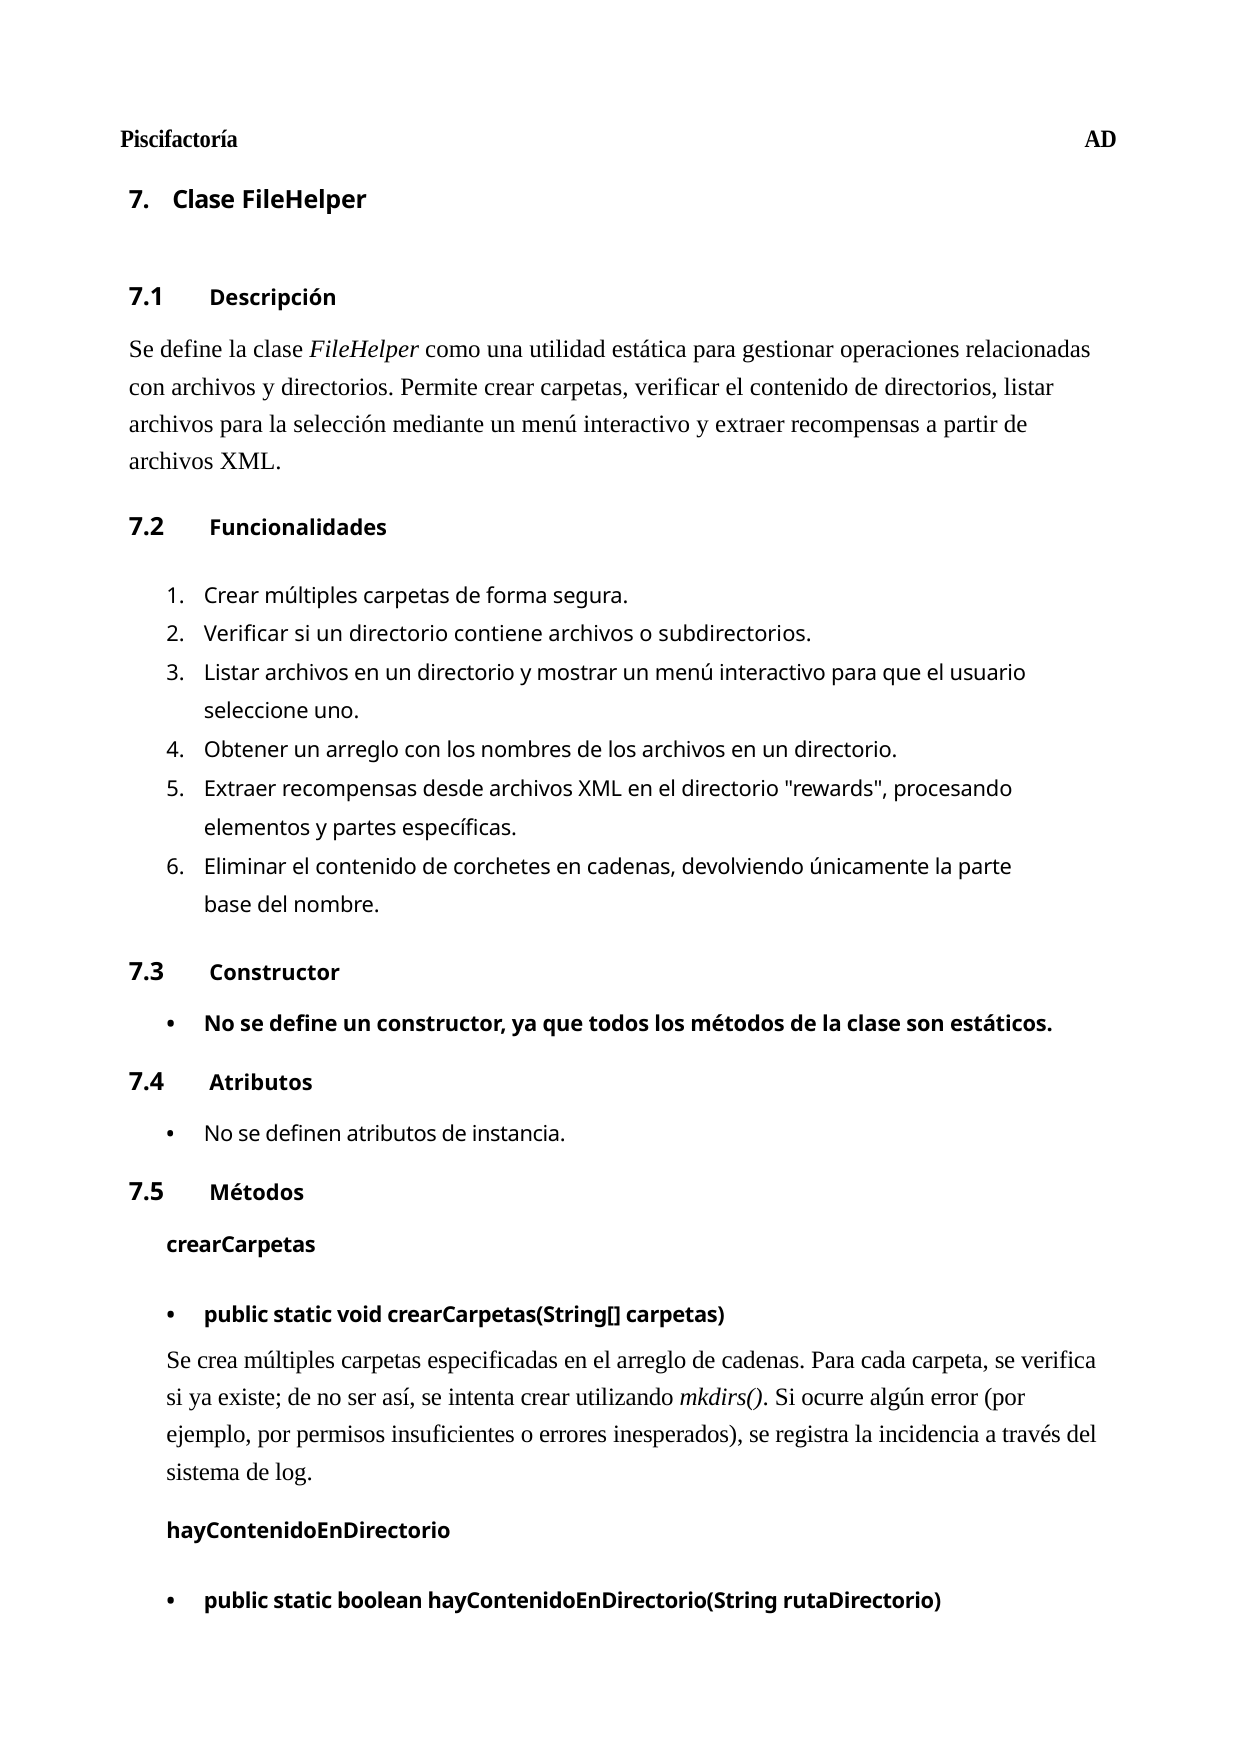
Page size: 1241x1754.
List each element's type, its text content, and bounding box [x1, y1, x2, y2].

list No se definen atributos de instancia. [166, 1118, 1122, 1148]
subtitle hayContenidoEnDirectorio [166, 1515, 1122, 1545]
subtitle Clase FileHelper [129, 182, 1122, 216]
subtitle Funcionalidades [129, 508, 1122, 543]
subtitle Atributos [129, 1063, 1122, 1097]
list Extraer recompensas desde archivos XML en el directorio "rewards", procesando elementos y partes específicas. [166, 773, 1043, 842]
list Eliminar el contenido de corchetes en cadenas, devolviendo únicamente la parte base del nombre. [166, 851, 1043, 919]
text Se crea múltiples carpetas especificadas en el arreglo de cadenas. Para cada carpeta, se verifica si ya existe; de no ser así, se intenta crear utilizando mkdirs(). Si ocurre algún error (por ejemplo, por permisos insuficientes o errores inesperados), se registra la incidencia a través del sistema de log. [166, 1345, 1105, 1486]
text Se define la clase FileHelper como una utilidad estática para gestionar operaciones relacionadas con archivos y directorios. Permite crear carpetas, verificar el contenido de directorios, listar archivos para la selección mediante un menú interactivo y extraer recompensas a partir de archivos XML. [129, 334, 1105, 475]
subtitle Constructor [129, 953, 1122, 987]
subtitle No se define un constructor, ya que todos los métodos de la clase son estáticos. [166, 1008, 1122, 1038]
list Verificar si un directorio contiene archivos o subdirectorios. [166, 618, 1054, 648]
list public static boolean hayContenidoEnDirectorio(String rutaDirectorio) [166, 1586, 1122, 1615]
list Listar archivos en un directorio y mostrar un menú interactivo para que el usuario seleccione uno. [166, 657, 1043, 725]
list Obtener un arreglo con los nombres de los archivos en un directorio. [166, 734, 1043, 764]
subtitle Descripción [129, 279, 1122, 313]
subtitle crearCarpetas [166, 1228, 1122, 1258]
list public static void crearCarpetas(String[] carpetas) [166, 1299, 1122, 1329]
subtitle Métodos [129, 1173, 1122, 1207]
list Crear múltiples carpetas de forma segura. [166, 580, 1122, 610]
